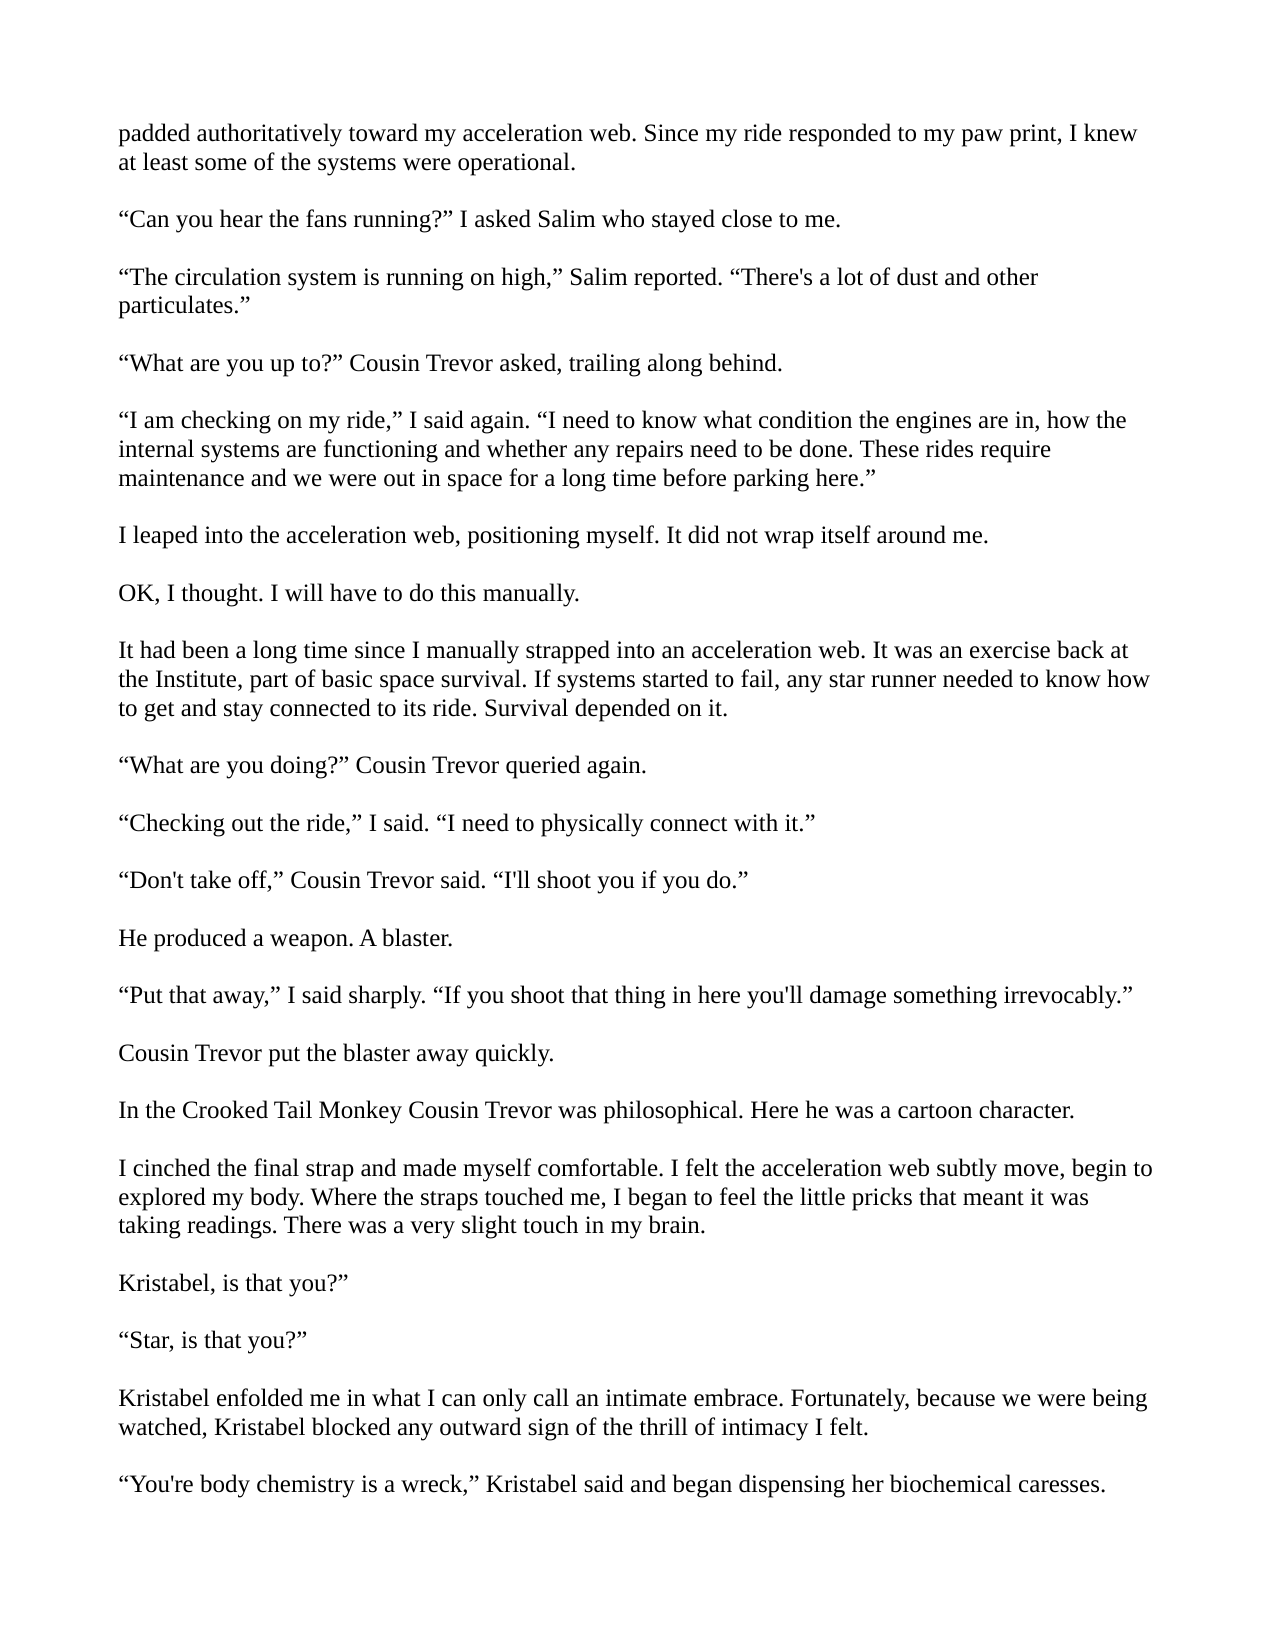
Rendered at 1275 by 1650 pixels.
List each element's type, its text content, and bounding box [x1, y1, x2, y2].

text Kristabel enfolded me in what I can only call an intimate embrace. Fortunately, because we were being watched, Kristabel blocked any outward sign of the thrill of intimacy I felt. [118, 1383, 1157, 1441]
text “Put that away,” I said sharply. “If you shoot that thing in here you'll damage something irrevocably.” [118, 981, 1157, 1009]
text “The circulation system is running on high,” Salim reported. “There's a lot of dust and other particulates.” [118, 262, 1157, 319]
text He produced a weapon. A blaster. [118, 923, 1157, 952]
text I leaped into the acceleration web, positioning myself. It did not wrap itself around me. [118, 521, 1157, 549]
text OK, I thought. I will have to do this manually. [118, 578, 1157, 607]
text Cousin Trevor put the blaster away quickly. [118, 1038, 1157, 1067]
text It had been a long time since I manually strapped into an acceleration web. It was an exercise back at the Institute, part of basic space survival. If systems started to fail, any star runner needed to know how to get and stay connected to its ride. Survival depended on it. [118, 636, 1157, 722]
text “Don't take off,” Cousin Trevor said. “I'll shoot you if you do.” [118, 866, 1157, 894]
text “You're body chemistry is a wreck,” Kristabel said and began dispensing her biochemical caresses. [118, 1469, 1157, 1498]
text Kristabel, is that you?” [118, 1268, 1157, 1297]
text I cinched the final strap and made myself comfortable. I felt the acceleration web subtly move, begin to explored my body. Where the straps touched me, I began to feel the little pricks that meant it was taking readings. There was a very slight touch in my brain. [118, 1153, 1157, 1239]
text “Can you hear the fans running?” I asked Salim who stayed close to me. [118, 204, 1157, 233]
text “What are you up to?” Cousin Trevor asked, trailing along behind. [118, 348, 1157, 377]
text padded authoritatively toward my acceleration web. Since my ride responded to my paw print, I knew at least some of the systems were operational. [118, 118, 1157, 176]
text “I am checking on my ride,” I said again. “I need to know what condition the engines are in, how the internal systems are functioning and whether any repairs need to be done. These rides require maintenance and we were out in space for a long time before parking here.” [118, 406, 1157, 492]
text “Star, is that you?” [118, 1326, 1157, 1354]
text In the Crooked Tail Monkey Cousin Trevor was philosophical. Here he was a cartoon character. [118, 1096, 1157, 1124]
text “What are you doing?” Cousin Trevor queried again. [118, 751, 1157, 779]
text “Checking out the ride,” I said. “I need to physically connect with it.” [118, 808, 1157, 837]
